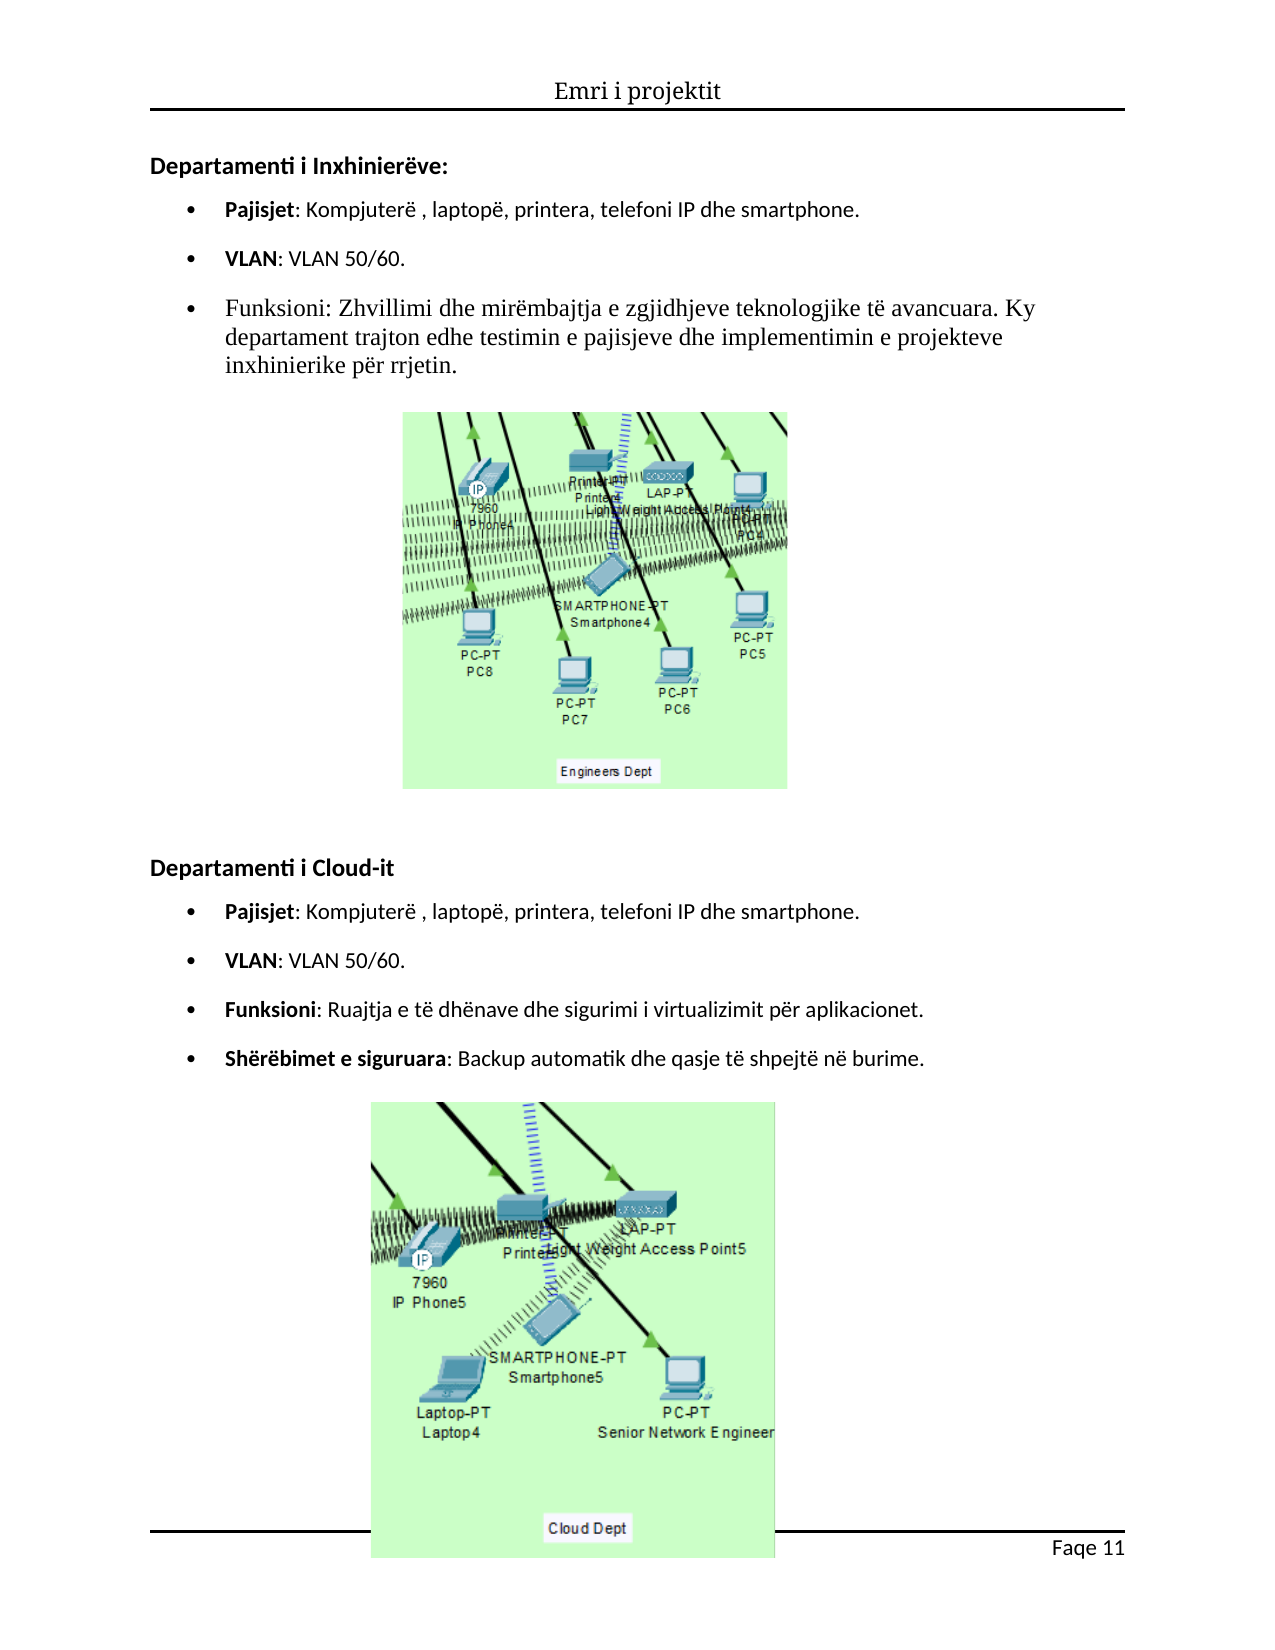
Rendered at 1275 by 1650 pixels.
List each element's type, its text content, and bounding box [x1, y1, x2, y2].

list Funksioni: Zhvillimi dhe mirëmbajtja e zgjidhjeve teknologjike të avancuara. Ky departament trajton edhe testimin e pajisjeve dhe implementimin e projekteve inxhinierike për rrjetin. [187, 293, 1125, 379]
list Pajisjet: Kompjuterë , laptopë, printera, telefoni IP dhe smartphone. [187, 897, 1125, 925]
list VLAN: VLAN 50/60. [187, 946, 1125, 974]
list Shërëbimet e siguruara: Backup automatik dhe qasje të shpejtë në burime. [187, 1044, 1125, 1072]
list Funksioni: Ruajtja e të dhënave dhe sigurimi i virtualizimit për aplikacionet. [187, 995, 1125, 1023]
list Pajisjet: Kompjuterë , laptopë, printera, telefoni IP dhe smartphone. [187, 195, 1125, 223]
list VLAN: VLAN 50/60. [187, 244, 1125, 272]
subtitle Departamenti i Inxhinierëve: [150, 150, 1125, 181]
subtitle Departamenti i Cloud-it [150, 852, 1125, 883]
